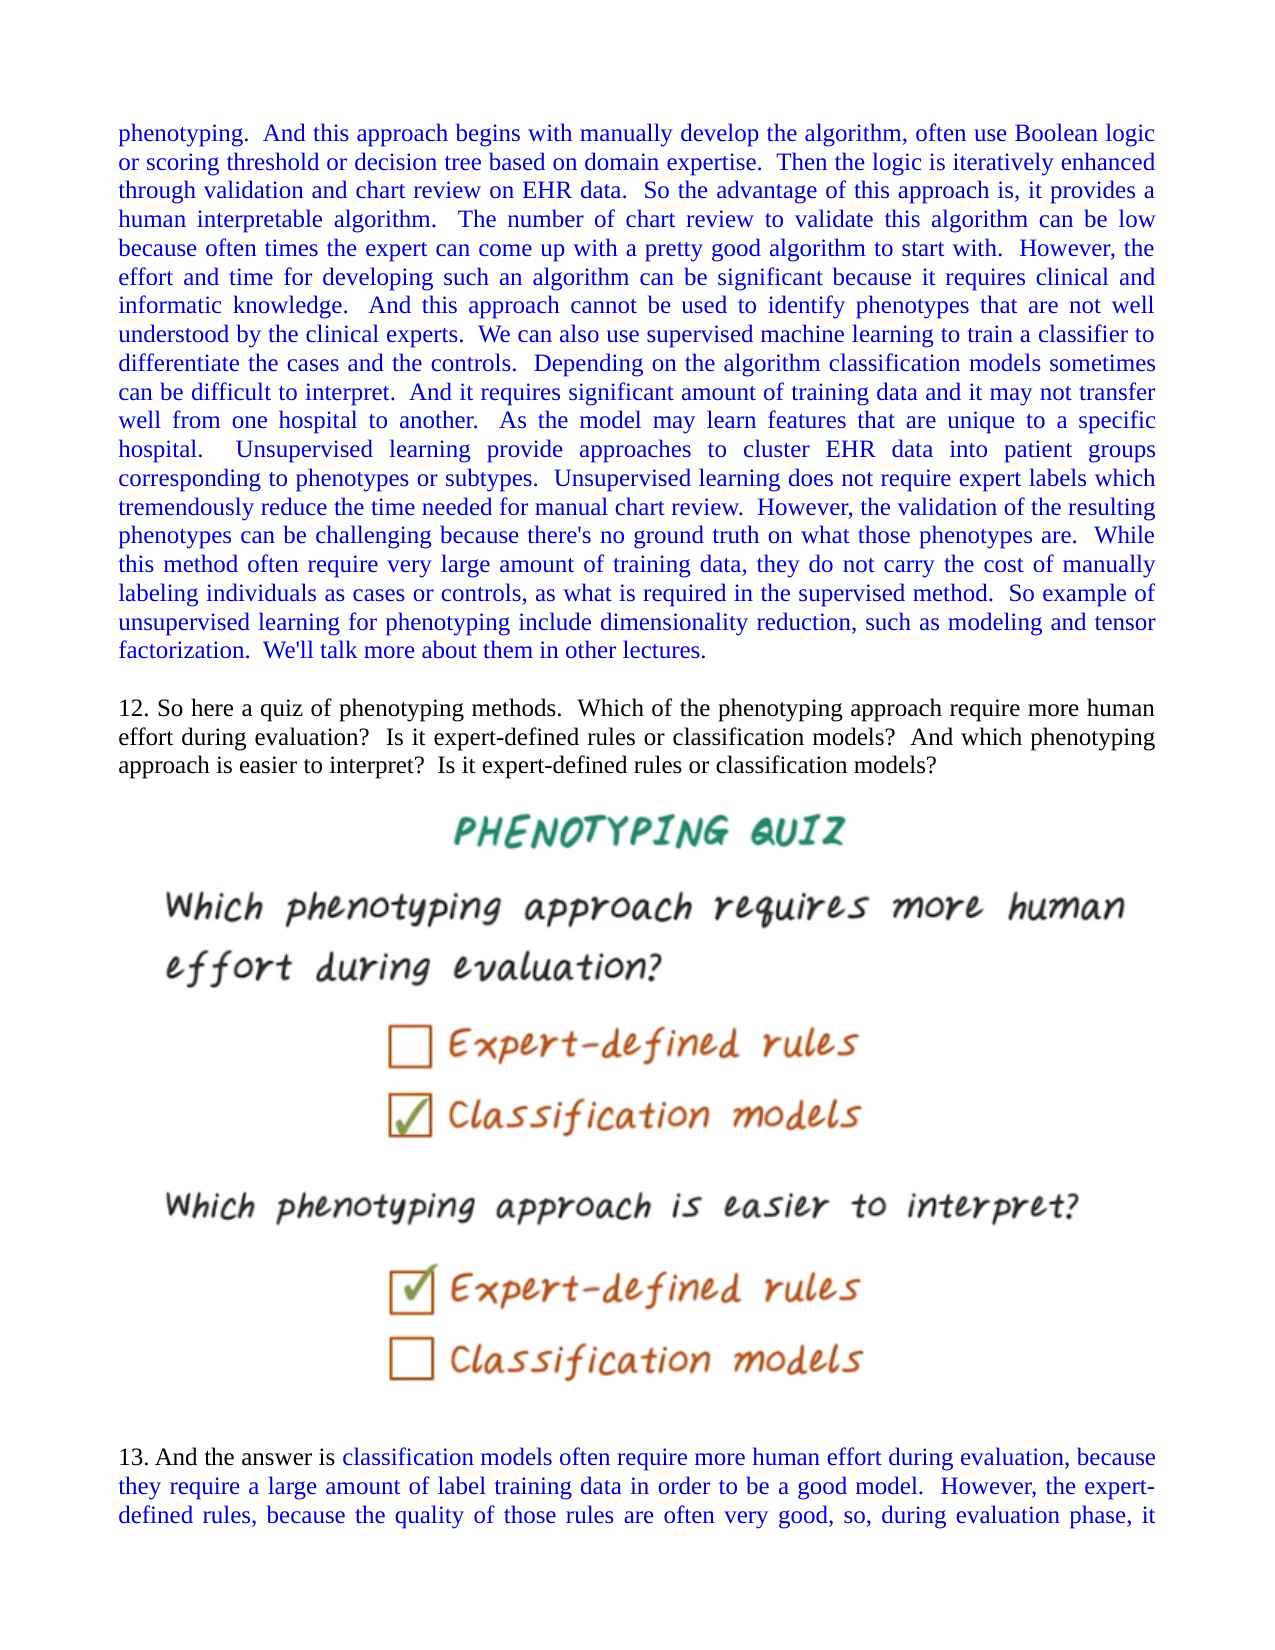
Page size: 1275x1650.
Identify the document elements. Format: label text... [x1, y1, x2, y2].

picture [118, 808, 1157, 1385]
text 13. And the answer is classification models often require more human effort during evaluation, because they require a large amount of label training data in order to be a good model. However, the expert-defined rules, because the quality of those rules are often very good, so, during evaluation phase, it [118, 1442, 1157, 1528]
text 12. So here a quiz of phenotyping methods. Which of the phenotyping approach require more human effort during evaluation? Is it expert-defined rules or classification models? And which phenotyping approach is easier to interpret? Is it expert-defined rules or classification models? [118, 693, 1157, 779]
text phenotyping. And this approach begins with manually develop the algorithm, often use Boolean logic or scoring threshold or decision tree based on domain expertise. Then the logic is iteratively enhanced through validation and chart review on EHR data. So the advantage of this approach is, it provides a human interpretable algorithm. The number of chart review to validate this algorithm can be low because often times the expert can come up with a pretty good algorithm to start with. However, the effort and time for developing such an algorithm can be significant because it requires clinical and informatic knowledge. And this approach cannot be used to identify phenotypes that are not well understood by the clinical experts. We can also use supervised machine learning to train a classifier to differentiate the cases and the controls. Depending on the algorithm classification models sometimes can be difficult to interpret. And it requires significant amount of training data and it may not transfer well from one hospital to another. As the model may learn features that are unique to a specific hospital. Unsupervised learning provide approaches to cluster EHR data into patient groups corresponding to phenotypes or subtypes. Unsupervised learning does not require expert labels which tremendously reduce the time needed for manual chart review. However, the validation of the resulting phenotypes can be challenging because there's no ground truth on what those phenotypes are. While this method often require very large amount of training data, they do not carry the cost of manually labeling individuals as cases or controls, as what is required in the supervised method. So example of unsupervised learning for phenotyping include dimensionality reduction, such as modeling and tensor factorization. We'll talk more about them in other lectures. [118, 118, 1157, 664]
